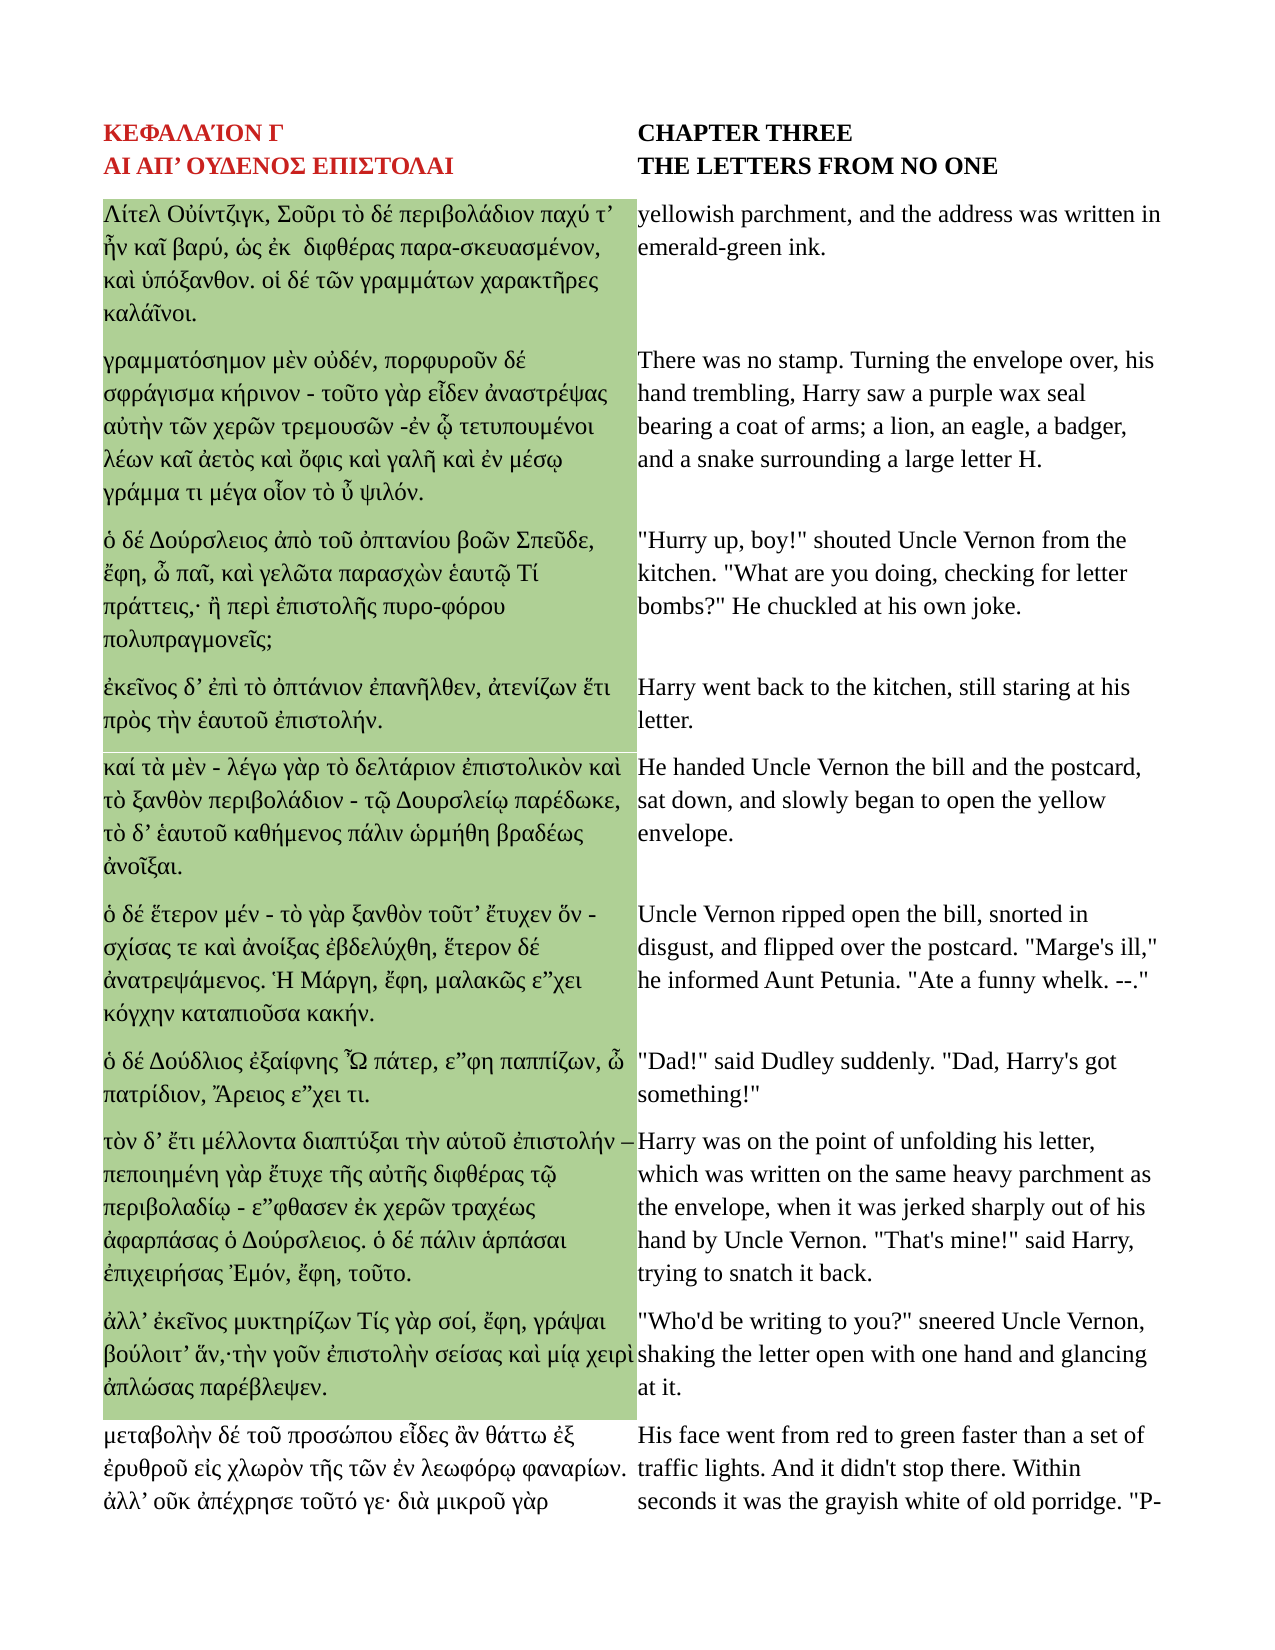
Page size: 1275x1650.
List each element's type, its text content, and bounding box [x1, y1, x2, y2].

table_cell "Hurry up, boy!" shouted Uncle Vernon from the kitchen. "What are you doing, checking for letter bombs?" He chuckled at his own joke. [638, 525, 1162, 672]
table_cell Harry was on the point of unfolding his letter, which was written on the same heavy parchment as the envelope, when it was jerked sharply out of his hand by Uncle Vernon. "That's mine!" said Harry, trying to snatch it back. [638, 1126, 1162, 1306]
table_cell τὸν δ’ ἔτι μέλλοντα διαπτύξαι τὴν αὑτοῦ ἐπιστολήν – πεποιημένη γὰρ ἔτυχε τῆς αὐτῆς διφθέρας τῷ περιβολαδίῳ - ε”φθασεν ἐκ χερῶν τραχέως ἀφαρπάσας ὁ Δούρσλειος. ὁ δέ πάλιν ἁρπάσαι ἐπιχειρήσας Ἐμόν, ἔφη, τοῦτο. [103, 1126, 637, 1306]
table_cell Uncle Vernon ripped open the bill, snorted in disgust, and flipped over the postcard. "Marge's ill," he informed Aunt Petunia. "Ate a funny whelk. --." [638, 899, 1162, 1046]
table_cell ὁ δέ Δούδλιος ἐξαίφνης Ὦ πάτερ, ε”φη παππίζων, ὦ πατρίδιον, Ἄρειος ε”χει τι. [103, 1046, 637, 1126]
table_cell "Who'd be writing to you?" sneered Uncle Vernon, shaking the letter open with one hand and glancing at it. [638, 1306, 1162, 1420]
table_cell ὁ δέ ἕτερον μέν - τὸ γὰρ ξανθὸν τοῦτ’ ἔτυχεν ὅν - σχίσας τε καὶ ἀνοίξας ἐβδελύχθη, ἕτερον δέ ἀνατρεψάμενος. Ἡ Μάργη, ἔφη, μαλακῶς ε”χει κόγχην καταπιοῦσα κακήν. [103, 899, 637, 1046]
table_cell γραμματόσημον μὲν οὐδέν, πορφυροῦν δέ σφράγισμα κήρινον - τοῦτο γὰρ εἶδεν ἀναστρέψας αὐτὴν τῶν χερῶν τρεμουσῶν -ἐν ᾧ τετυπουμένοι λέων καῖ ἀετὸς καὶ ὄφις καὶ γαλῆ καὶ ἐν μέσῳ γράμμα τι μέγα οἷον τὸ ὖ ψιλόν. [103, 345, 637, 525]
table_cell μεταβολὴν δέ τοῦ προσώπου εἶδες ἂν θάττω ἐξ ἐρυθροῦ εἰς χλωρὸν τῆς τῶν ἐν λεωφόρῳ φαναρίων. ἀλλ’ οῦκ ἀπέχρησε τοῦτό γε· διὰ μικροῦ γὰρ [103, 1420, 637, 1514]
table_cell Harry went back to the kitchen, still staring at his letter. [638, 672, 1162, 752]
table_cell There was no stamp. Turning the envelope over, his hand trembling, Harry saw a purple wax seal bearing a coat of arms; a lion, an eagle, a badger, and a snake surrounding a large letter H. [638, 345, 1162, 525]
table_cell ὁ δέ Δούρσλειος ἀπὸ τοῦ ὀπτανίου βοῶν Σπεῦδε, ἔφη, ὦ παῖ, καὶ γελῶτα παρασχὼν ἑαυτῷ Τί πράττεις,· ἢ περὶ ἐπιστολῆς πυρο-φόρου πολυπραγμονεῖς; [103, 525, 637, 672]
table_header CHAPTER THREE THE LETTERS FROM NO ONE [638, 118, 1162, 199]
table_header ΚΕΦΑΛΑΊΟΝ Γ ΑΙ ΑΠ’ ΟΥΔΕΝΟΣ ΕΠΙΣΤΟΛΑΙ [103, 118, 637, 199]
table_cell He handed Uncle Vernon the bill and the postcard, sat down, and slowly began to open the yellow envelope. [638, 753, 1162, 899]
table_cell yellowish parchment, and the address was written in emerald-green ink. [638, 199, 1162, 345]
table_cell Λίτελ Οὐίντζιγκ, Σοῦρι τὸ δέ περιβολάδιον παχύ τ’ ἦν καῖ βαρύ, ὡς ἐκ διφθέρας παρα-σκευασμένον, καὶ ὑπόξανθον. οἱ δέ τῶν γραμμάτων χαρακτῆρες καλάῖνοι. [103, 199, 637, 345]
table_cell ἀλλ’ ἐκεῖνος μυκτηρίζων Τίς γὰρ σοί, ἔφη, γράψαι βούλοιτ’ ἅν,·τὴν γοῦν ἐπιστολὴν σείσας καὶ μίᾳ χειρὶ ἀπλώσας παρέβλεψεν. [103, 1306, 637, 1420]
table_cell καί τὰ μὲν - λέγω γὰρ τὸ δελτάριον ἐπιστολικὸν καὶ τὸ ξανθὸν περιβολάδιον - τῷ Δουρσλείῳ παρέδωκε, τὸ δ’ ἑαυτοῦ καθήμενος πάλιν ὡρμήθη βραδέως ἀνοῖξαι. [103, 753, 637, 899]
table_cell "Dad!" said Dudley suddenly. "Dad, Harry's got something!" [638, 1046, 1162, 1126]
table_cell ἐκεῖνος δ’ ἐπὶ τὸ ὀπτάνιον ἐπανῆλθεν, ἀτενίζων ἕτι πρὸς τὴν ἑαυτοῦ ἐπιστολήν. [103, 672, 637, 752]
table_cell His face went from red to green faster than a set of traffic lights. And it didn't stop there. Within seconds it was the grayish white of old porridge. "P- [638, 1420, 1162, 1514]
